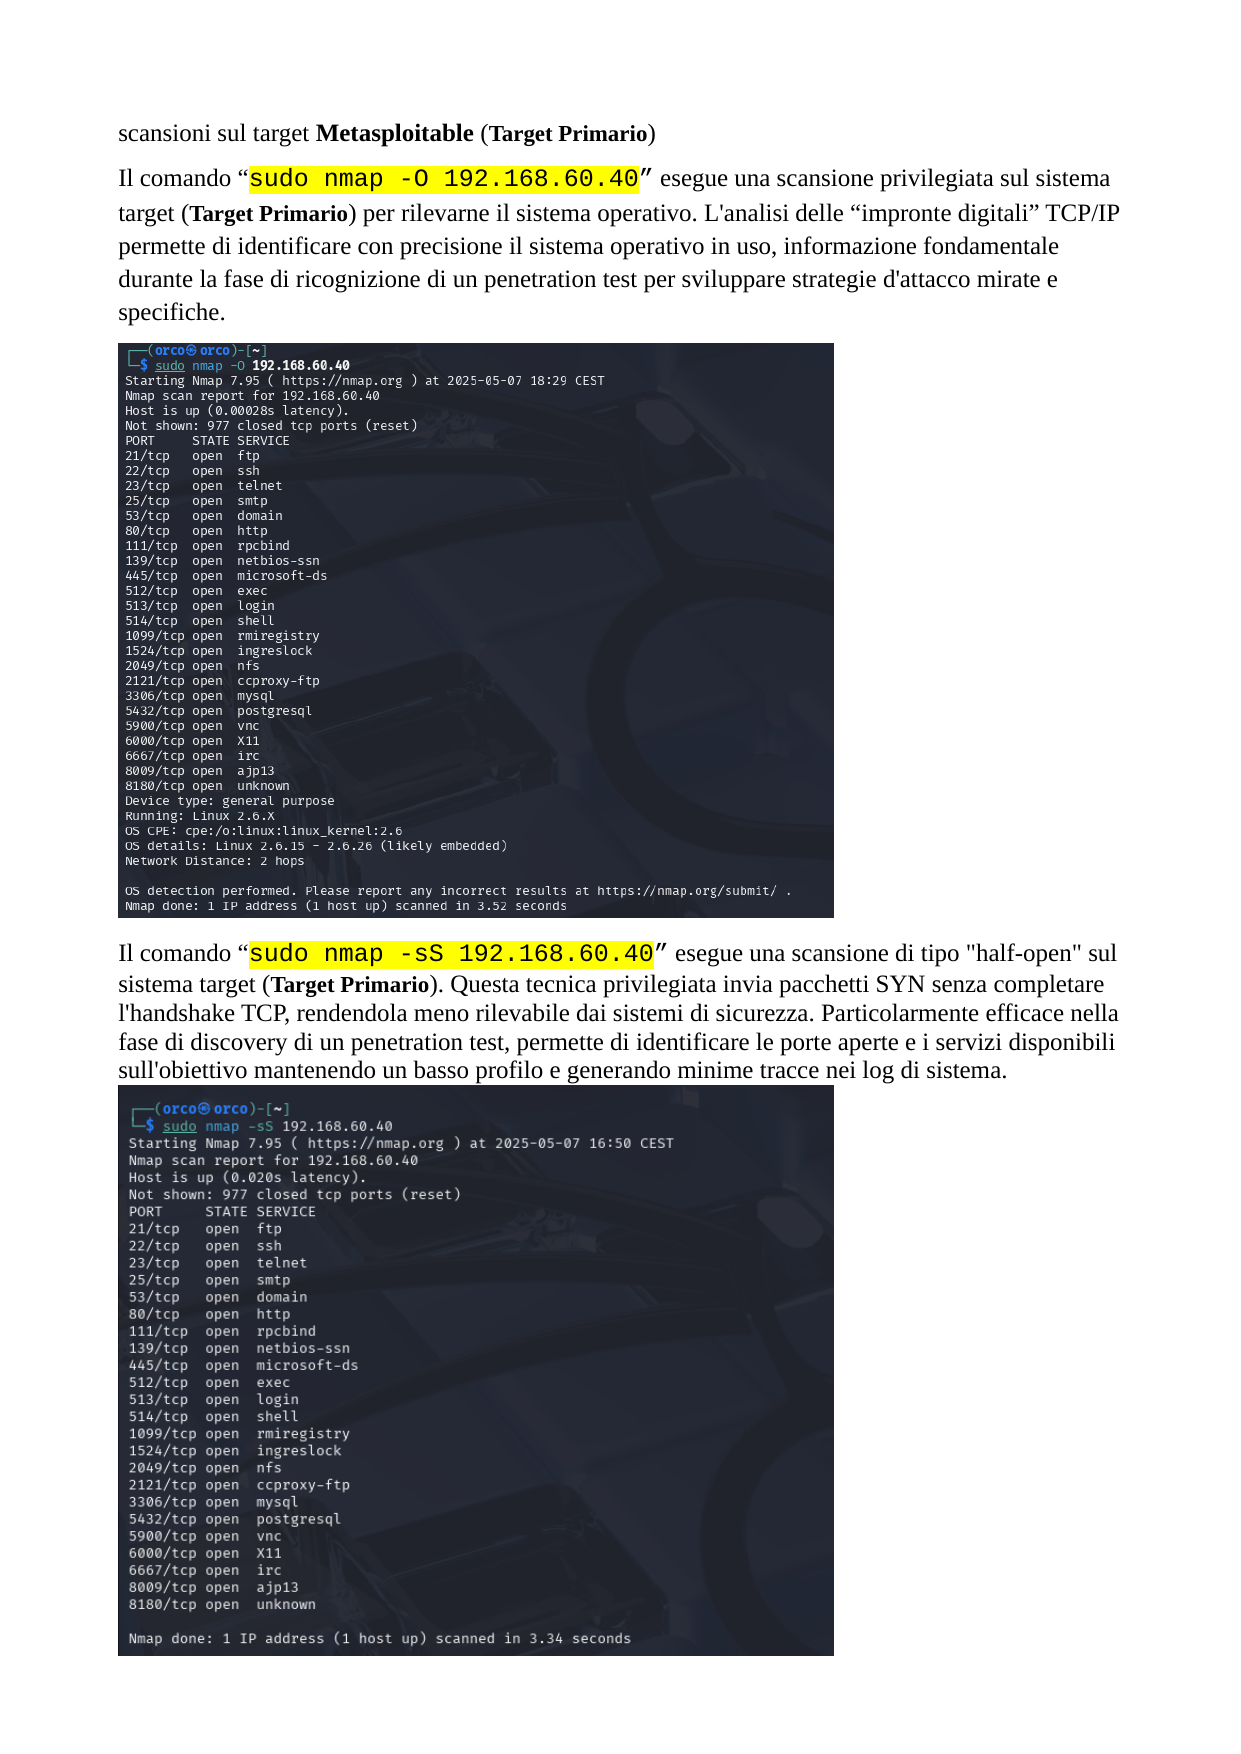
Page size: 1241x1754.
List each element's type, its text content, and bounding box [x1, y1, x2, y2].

picture [118, 1085, 834, 1656]
text Il comando “sudo nmap -sS 192.168.60.40” esegue una scansione di tipo "half-open" sul sistema target (Target Primario). Questa tecnica privilegiata invia pacchetti SYN senza completare l'handshake TCP, rendendola meno rilevabile dai sistemi di sicurezza. Particolarmente efficace nella fase di discovery di un penetration test, permette di identificare le porte aperte e i servizi disponibili sull'obiettivo mantenendo un basso profilo e generando minime tracce nei log di sistema. [118, 938, 1122, 1084]
text scansioni sul target Metasploitable (Target Primario) [118, 118, 1122, 147]
text Il comando “sudo nmap -O 192.168.60.40” esegue una scansione privilegiata sul sistema target (Target Primario) per rilevarne il sistema operativo. L'analisi delle “impronte digitali” TCP/IP permette di identificare con precisione il sistema operativo in uso, informazione fondamentale durante la fase di ricognizione di un penetration test per sviluppare strategie d'attacco mirate e specifiche. [118, 163, 1122, 326]
picture [118, 343, 834, 918]
